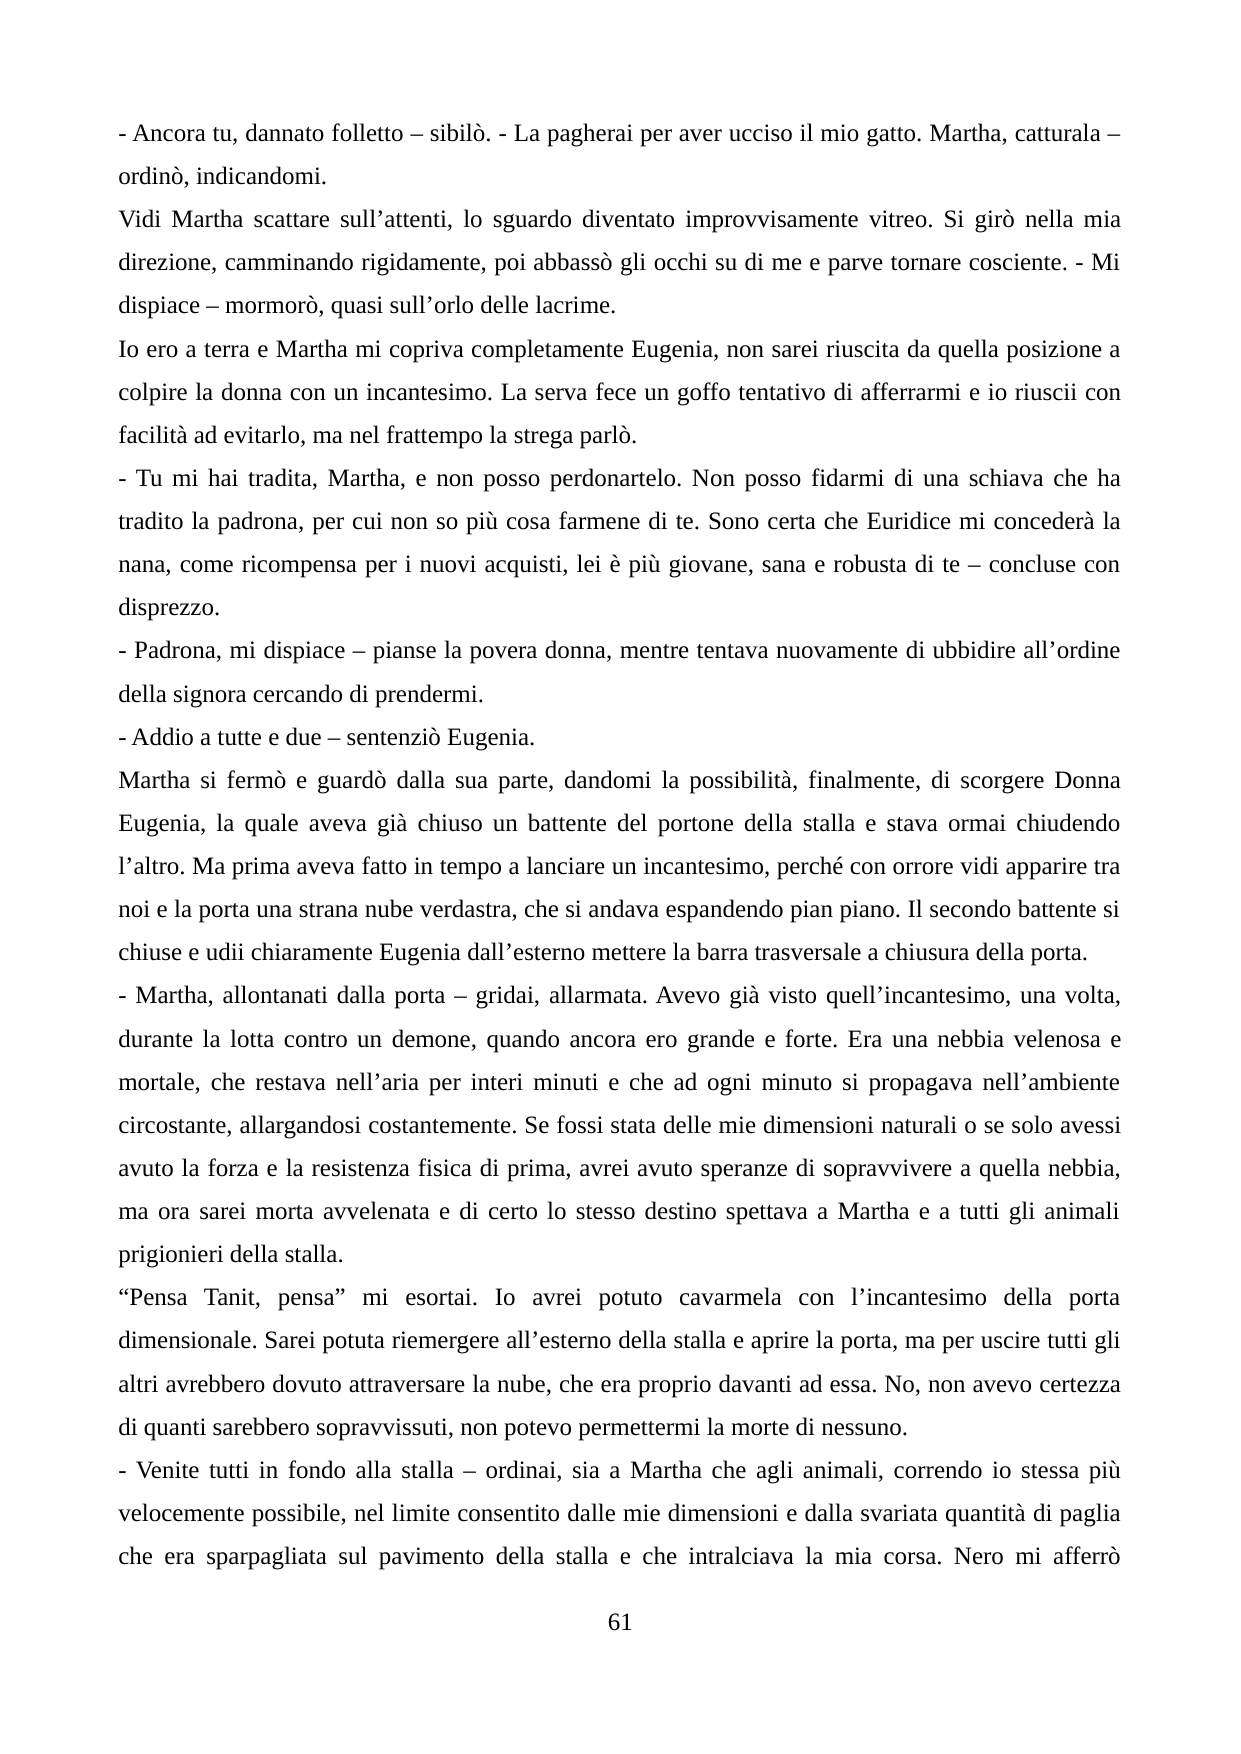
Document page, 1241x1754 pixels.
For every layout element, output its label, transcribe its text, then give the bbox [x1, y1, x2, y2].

text - Martha, allontanati dalla porta – gridai, allarmata. Avevo già visto quell’incantesimo, una volta, durante la lotta contro un demone, quando ancora ero grande e forte. Era una nebbia velenosa e mortale, che restava nell’aria per interi minuti e che ad ogni minuto si propagava nell’ambiente circostante, allargandosi costantemente. Se fossi stata delle mie dimensioni naturali o se solo avessi avuto la forza e la resistenza fisica di prima, avrei avuto speranze di sopravvivere a quella nebbia, ma ora sarei morta avvelenata e di certo lo stesso destino spettava a Martha e a tutti gli animali prigionieri della stalla. [118, 981, 1122, 1268]
text - Ancora tu, dannato folletto – sibilò. - La pagherai per aver ucciso il mio gatto. Martha, catturala – ordinò, indicandomi. [118, 118, 1122, 190]
text - Padrona, mi dispiace – pianse la povera donna, mentre tentava nuovamente di ubbidire all’ordine della signora cercando di prendermi. [118, 636, 1122, 707]
text - Addio a tutte e due – sentenziò Eugenia. [118, 722, 1122, 751]
text “Pensa Tanit, pensa” mi esortai. Io avrei potuto cavarmela con l’incantesimo della porta dimensionale. Sarei potuta riemergere all’esterno della stalla e aprire la porta, ma per uscire tutti gli altri avrebbero dovuto attraversare la nube, che era proprio davanti ad essa. No, non avevo certezza di quanti sarebbero sopravvissuti, non potevo permettermi la morte di nessuno. [118, 1282, 1122, 1441]
text Io ero a terra e Martha mi copriva completamente Eugenia, non sarei riuscita da quella posizione a colpire la donna con un incantesimo. La serva fece un goffo tentativo di afferrarmi e io riuscii con facilità ad evitarlo, ma nel frattempo la strega parlò. [118, 334, 1122, 449]
text Martha si fermò e guardò dalla sua parte, dandomi la possibilità, finalmente, di scorgere Donna Eugenia, la quale aveva già chiuso un battente del portone della stalla e stava ormai chiudendo l’altro. Ma prima aveva fatto in tempo a lanciare un incantesimo, perché con orrore vidi apparire tra noi e la porta una strana nube verdastra, che si andava espandendo pian piano. Il secondo battente si chiuse e udii chiaramente Eugenia dall’esterno mettere la barra trasversale a chiusura della porta. [118, 765, 1122, 966]
text - Tu mi hai tradita, Martha, e non posso perdonartelo. Non posso fidarmi di una schiava che ha tradito la padrona, per cui non so più cosa farmene di te. Sono certa che Euridice mi concederà la nana, come ricompensa per i nuovi acquisti, lei è più giovane, sana e robusta di te – concluse con disprezzo. [118, 463, 1122, 621]
text Vidi Martha scattare sull’attenti, lo sguardo diventato improvvisamente vitreo. Si girò nella mia direzione, camminando rigidamente, poi abbassò gli occhi su di me e parve tornare cosciente. - Mi dispiace – mormorò, quasi sull’orlo delle lacrime. [118, 204, 1122, 319]
text - Venite tutti in fondo alla stalla – ordinai, sia a Martha che agli animali, correndo io stessa più velocemente possibile, nel limite consentito dalle mie dimensioni e dalla svariata quantità di paglia che era sparpagliata sul pavimento della stalla e che intralciava la mia corsa. Nero mi afferrò [118, 1455, 1122, 1570]
